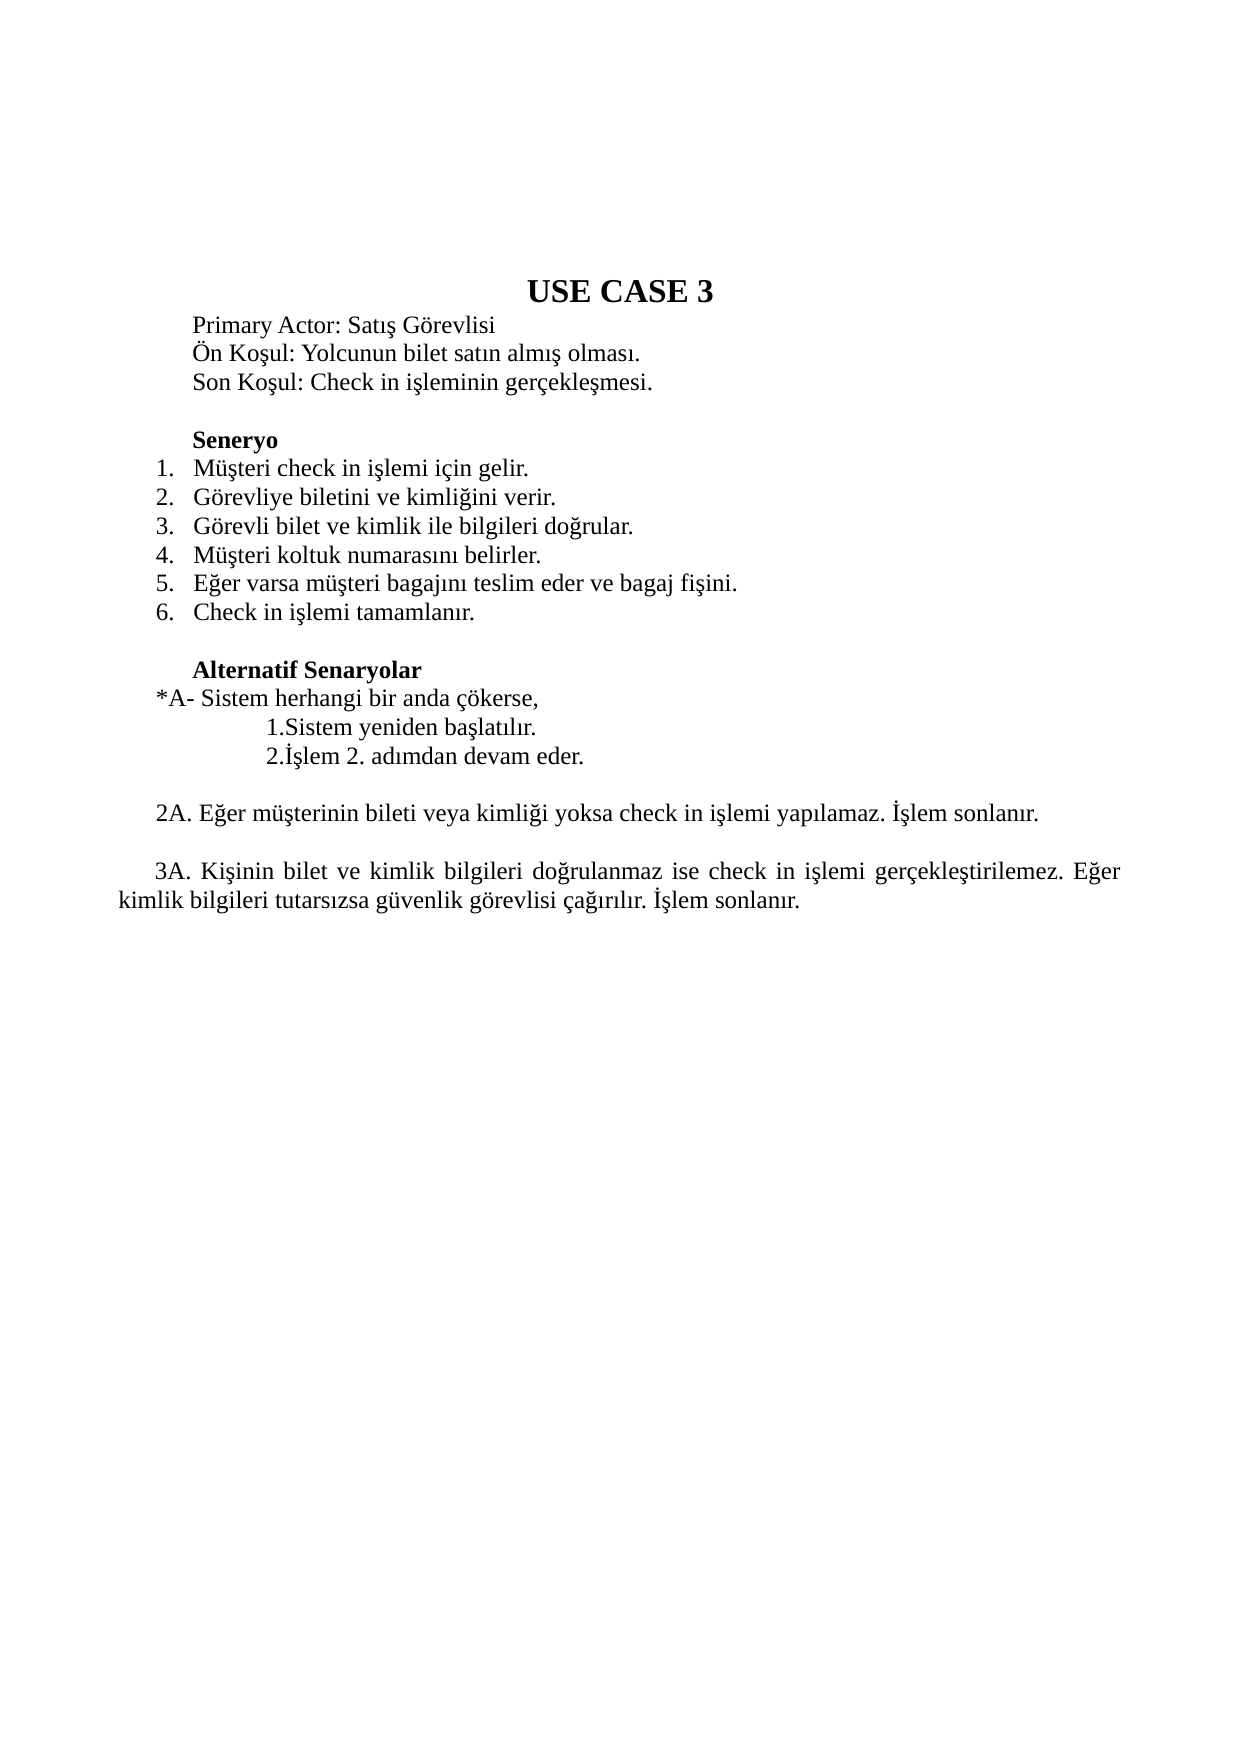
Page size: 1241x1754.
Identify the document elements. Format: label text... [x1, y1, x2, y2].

text Primary Actor: Satış Görevlisi [118, 310, 1122, 338]
text Son Koşul: Check in işleminin gerçekleşmesi. [118, 367, 1122, 396]
text *A- Sistem herhangi bir anda çökerse, [118, 683, 1122, 712]
list Check in işlemi tamamlanır. [156, 597, 1122, 626]
text 2.İşlem 2. adımdan devam eder. [118, 741, 1122, 770]
text 2A. Eğer müşterinin bileti veya kimliği yoksa check in işlemi yapılamaz. İşlem sonlanır. [118, 798, 1122, 827]
list Görevli bilet ve kimlik ile bilgileri doğrular. [156, 511, 1122, 540]
list Müşteri check in işlemi için gelir. [156, 453, 1122, 482]
text 3A. Kişinin bilet ve kimlik bilgileri doğrulanmaz ise check in işlemi gerçekleştirilemez. Eğer kimlik bilgileri tutarsızsa güvenlik görevlisi çağırılır. İşlem sonlanır. [118, 856, 1122, 913]
text Alternatif Senaryolar [118, 655, 1122, 683]
text USE CASE 3 [118, 271, 1122, 310]
list Eğer varsa müşteri bagajını teslim eder ve bagaj fişini. [156, 568, 1122, 597]
text Ön Koşul: Yolcunun bilet satın almış olması. [118, 338, 1122, 367]
list Görevliye biletini ve kimliğini verir. [156, 482, 1122, 511]
text 1.Sistem yeniden başlatılır. [118, 712, 1122, 741]
text Seneryo [118, 425, 1122, 453]
list Müşteri koltuk numarasını belirler. [156, 540, 1122, 568]
